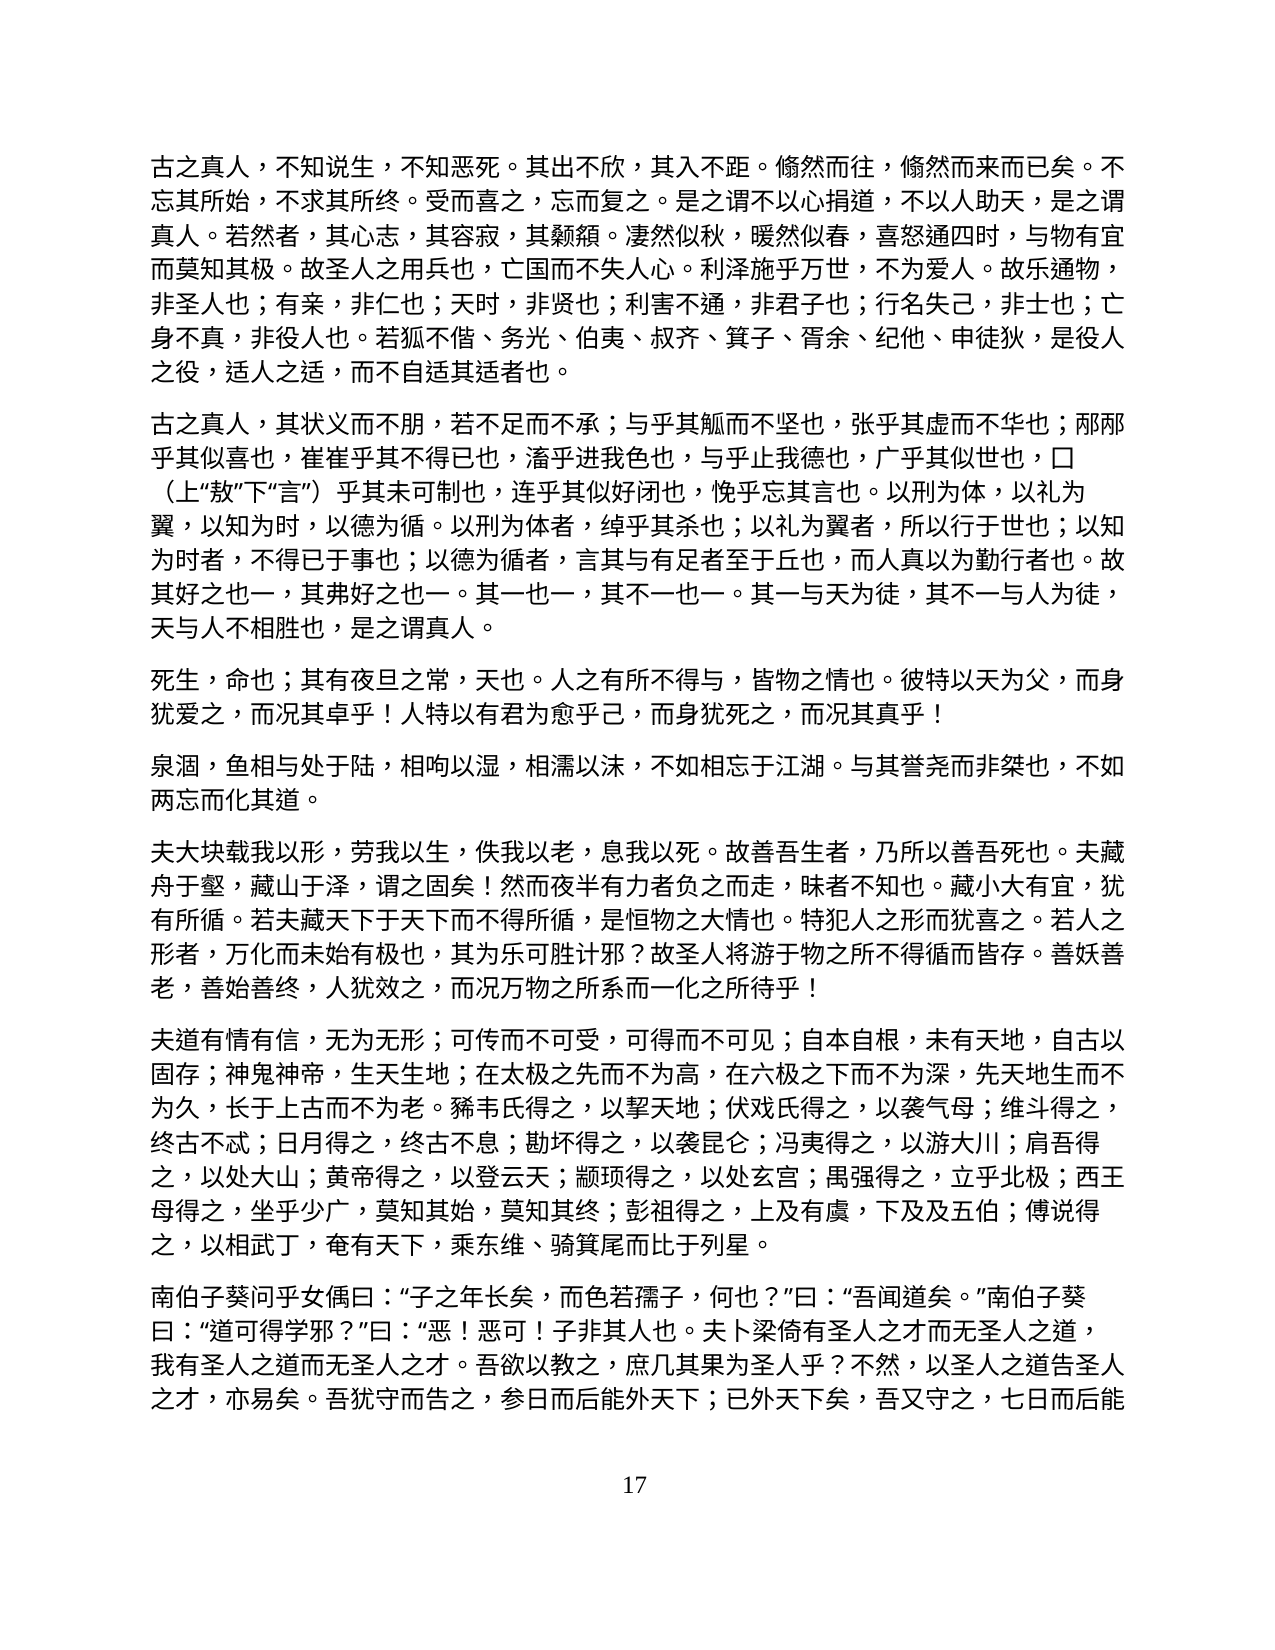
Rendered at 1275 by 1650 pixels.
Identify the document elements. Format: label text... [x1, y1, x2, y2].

text 夫道有情有信，无为无形；可传而不可受，可得而不可见；自本自根，未有天地，自古以固存；神鬼神帝，生天生地；在太极之先而不为高，在六极之下而不为深，先天地生而不为久，长于上古而不为老。豨韦氏得之，以挈天地；伏戏氏得之，以袭气母；维斗得之，终古不忒；日月得之，终古不息；勘坏得之，以袭昆仑；冯夷得之，以游大川；肩吾得之，以处大山；黄帝得之，以登云天；颛顼得之，以处玄宫；禺强得之，立乎北极；西王母得之，坐乎少广，莫知其始，莫知其终；彭祖得之，上及有虞，下及及五伯；傅说得之，以相武丁，奄有天下，乘东维、骑箕尾而比于列星。 [150, 1023, 1125, 1261]
text 泉涸，鱼相与处于陆，相呴以湿，相濡以沫，不如相忘于江湖。与其誉尧而非桀也，不如两忘而化其道。 [150, 749, 1125, 817]
text 南伯子葵问乎女偊曰：“子之年长矣，而色若孺子，何也？”曰：“吾闻道矣。”南伯子葵曰：“道可得学邪？”曰：“恶！恶可！子非其人也。夫卜梁倚有圣人之才而无圣人之道，我有圣人之道而无圣人之才。吾欲以教之，庶几其果为圣人乎？不然，以圣人之道告圣人之才，亦易矣。吾犹守而告之，参日而后能外天下；已外天下矣，吾又守之，七日而后能 [150, 1279, 1125, 1416]
text 夫大块载我以形，劳我以生，佚我以老，息我以死。故善吾生者，乃所以善吾死也。夫藏舟于壑，藏山于泽，谓之固矣！然而夜半有力者负之而走，昧者不知也。藏小大有宜，犹有所循。若夫藏天下于天下而不得所循，是恒物之大情也。特犯人之形而犹喜之。若人之形者，万化而未始有极也，其为乐可胜计邪？故圣人将游于物之所不得循而皆存。善妖善老，善始善终，人犹效之，而况万物之所系而一化之所待乎！ [150, 835, 1125, 1005]
text 古之真人，其状义而不朋，若不足而不承；与乎其觚而不坚也，张乎其虚而不华也；邴邴乎其似喜也，崔崔乎其不得已也，滀乎进我色也，与乎止我德也，广乎其似世也，囗（上“敖”下“言”）乎其未可制也，连乎其似好闭也，悗乎忘其言也。以刑为体，以礼为翼，以知为时，以德为循。以刑为体者，绰乎其杀也；以礼为翼者，所以行于世也；以知为时者，不得已于事也；以德为循者，言其与有足者至于丘也，而人真以为勤行者也。故其好之也一，其弗好之也一。其一也一，其不一也一。其一与天为徒，其不一与人为徒，天与人不相胜也，是之谓真人。 [150, 406, 1125, 645]
text 古之真人，不知说生，不知恶死。其出不欣，其入不距。翛然而往，翛然而来而已矣。不忘其所始，不求其所终。受而喜之，忘而复之。是之谓不以心捐道，不以人助天，是之谓真人。若然者，其心志，其容寂，其颡頯。凄然似秋，暖然似春，喜怒通四时，与物有宜而莫知其极。故圣人之用兵也，亡国而不失人心。利泽施乎万世，不为爱人。故乐通物，非圣人也；有亲，非仁也；天时，非贤也；利害不通，非君子也；行名失己，非士也；亡身不真，非役人也。若狐不偕、务光、伯夷、叔齐、箕子、胥余、纪他、申徒狄，是役人之役，适人之适，而不自适其适者也。 [150, 150, 1125, 388]
text 死生，命也；其有夜旦之常，天也。人之有所不得与，皆物之情也。彼特以天为父，而身犹爱之，而况其卓乎！人特以有君为愈乎己，而身犹死之，而况其真乎！ [150, 663, 1125, 731]
